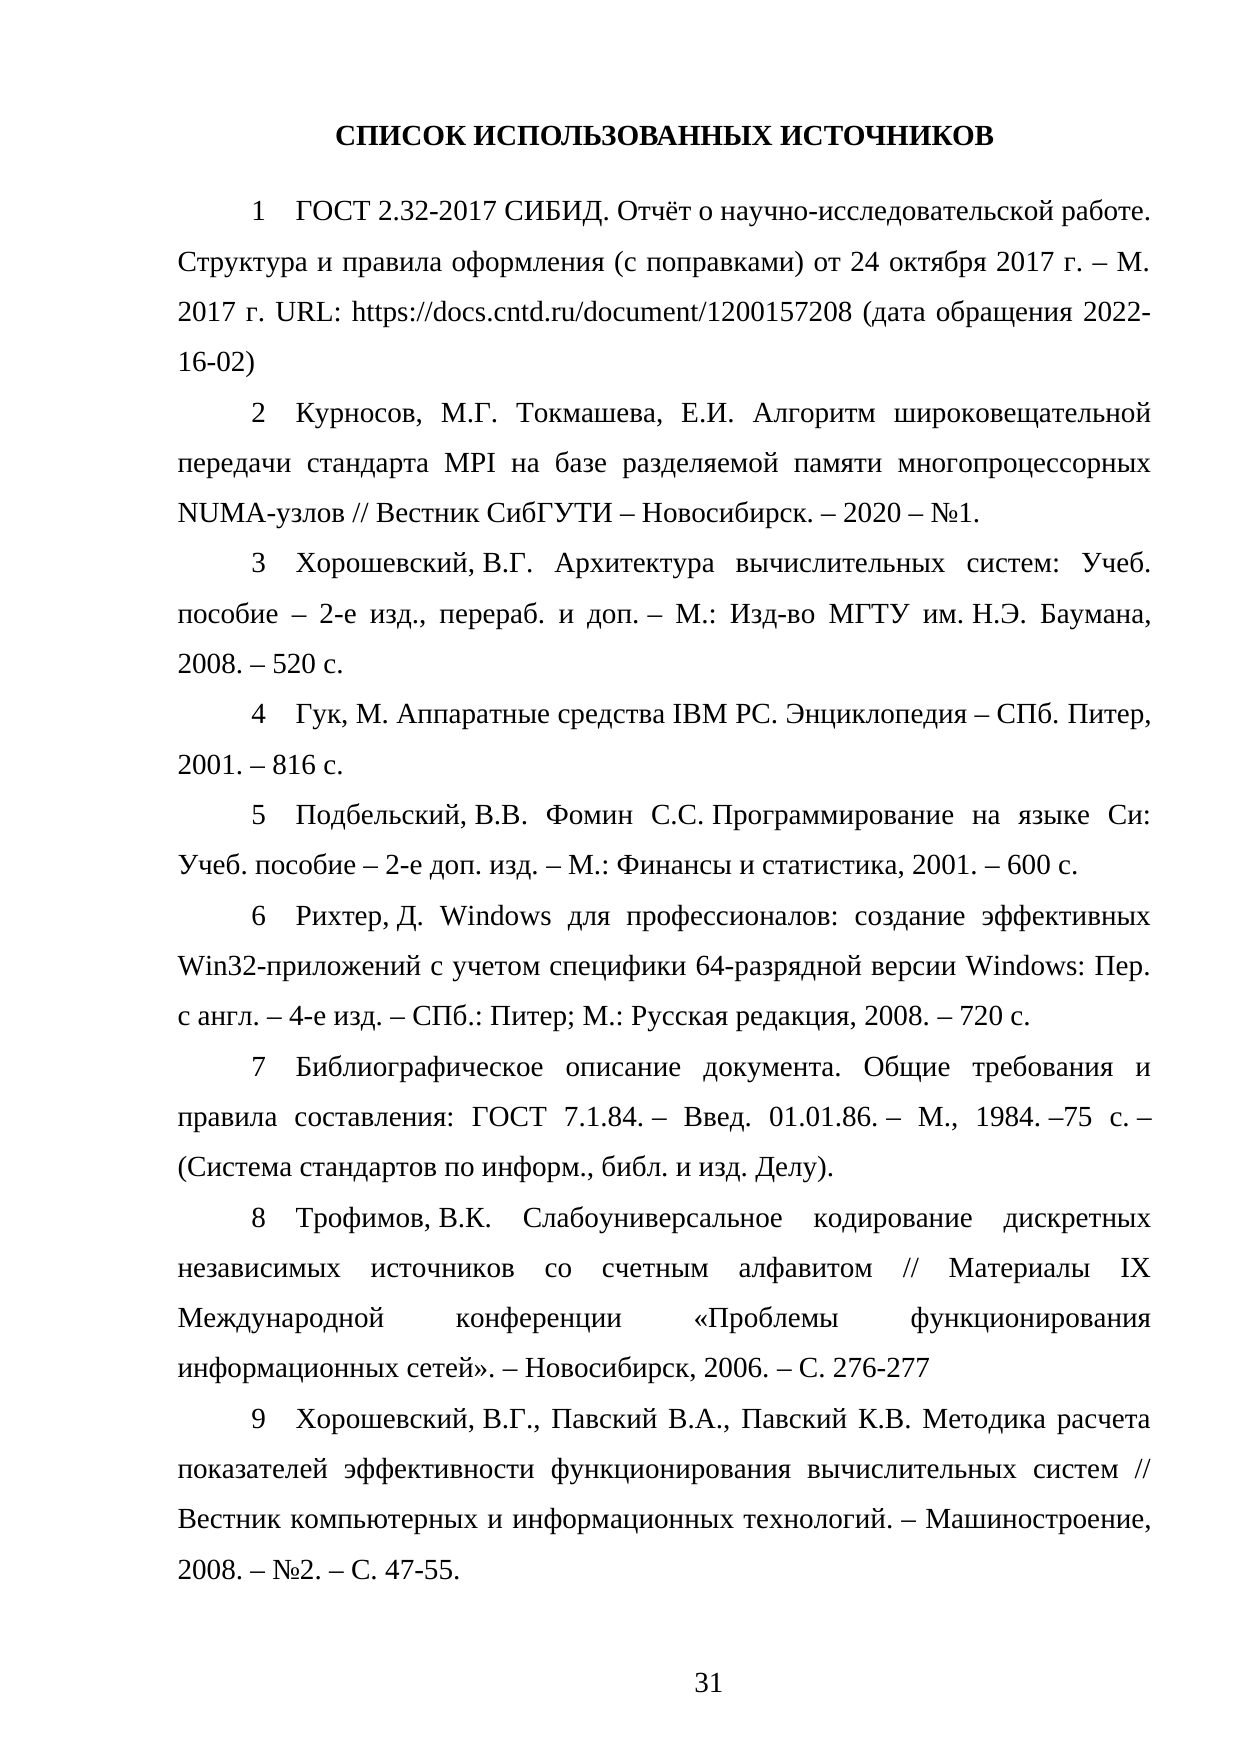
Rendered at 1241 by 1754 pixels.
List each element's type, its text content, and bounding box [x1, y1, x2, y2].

list Хорошевский, В.Г. Архитектура вычислительных систем: Учеб. пособие – 2-е изд., перераб. и доп. – М.: Изд-во МГТУ им. Н.Э. Баумана, 2008. – 520 с. [177, 546, 1152, 680]
list Подбельский, В.В. Фомин С.С. Программирование на языке Си: Учеб. пособие – 2-е доп. изд. – М.: Финансы и статистика, 2001. – 600 с. [177, 797, 1152, 881]
list Трофимов, В.К. Слабоуниверсальное кодирование дискретных независимых источников со счетным алфавитом // Материалы IX Международной конференции «Проблемы функционирования информационных сетей». – Новосибирск, 2006. – С. 276-277 [177, 1200, 1152, 1384]
list Хорошевский, В.Г., Павский В.А., Павский К.В. Методика расчета показателей эффективности функционирования вычислительных систем // Вестник компьютерных и информационных технологий. – Машиностроение, 2008. – №2. – C. 47‑55. [177, 1401, 1152, 1585]
list Курносов, М.Г. Токмашева, Е.И. Алгоритм широковещательной передачи стандарта MPI на базе разделяемой памяти многопроцессорных NUMA-узлов // Вестник СибГУТИ – Новосибирск. – 2020 – №1. [177, 395, 1152, 529]
list Гук, М. Аппаратные средства IBM PC. Энциклопедия – СПб. Питер, 2001. – 816 с. [177, 697, 1152, 780]
subtitle СПИСОК ИСПОЛЬЗОВАННЫХ ИСТОЧНИКОВ [177, 118, 1152, 152]
list Рихтер, Д. Windows для профессионалов: создание эффективных Win32-приложений с учетом специфики 64-разрядной версии Windows: Пер. с англ. – 4-е изд. – СПб.: Питер; М.: Русская редакция, 2008. – 720 с. [177, 898, 1152, 1032]
list ГОСТ 2.32-2017 СИБИД. Отчёт о научно-исследовательской работе. Структура и правила оформления (с поправками) от 24 октября 2017 г. – М. 2017 г. URL: https://docs.cntd.ru/document/1200157208 (дата обращения 2022-16-02) [177, 193, 1152, 378]
list Библиографическое описание документа. Общие требования и правила составления: ГОСТ 7.1.84. – Введ. 01.01.86. – М., 1984. –75 с. – (Система стандартов по информ., библ. и изд. Делу). [177, 1049, 1152, 1183]
